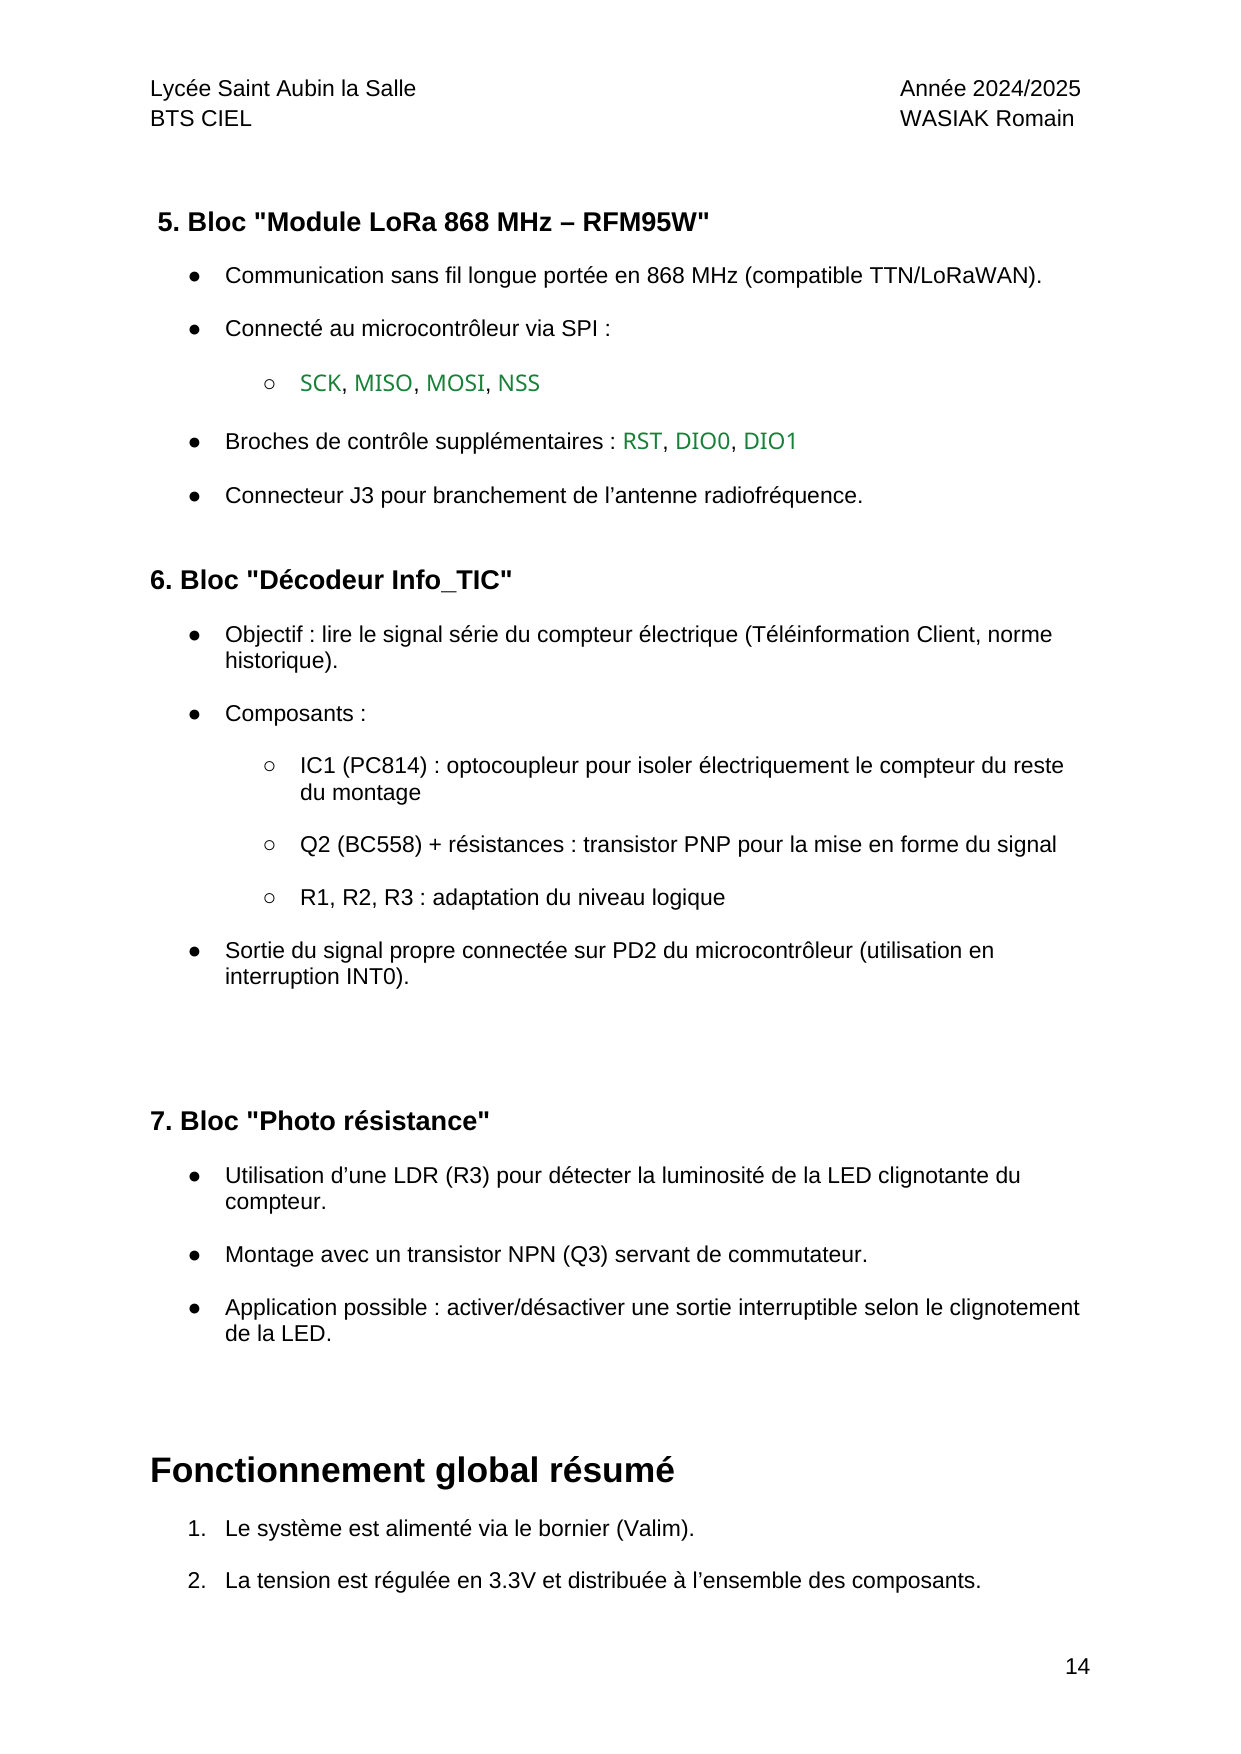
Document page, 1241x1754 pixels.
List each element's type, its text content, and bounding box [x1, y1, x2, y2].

list Connecté au microcontrôleur via SPI : [187, 314, 1090, 367]
list SCK, MISO, MOSI, NSS [262, 367, 1090, 425]
list Broches de contrôle supplémentaires : RST, DIO0, DIO1 [187, 425, 1090, 482]
list Connecteur J3 pour branchement de l’antenne radiofréquence. [187, 482, 1090, 535]
list Composants : [187, 699, 1090, 752]
list Utilisation d’une LDR (R3) pour détecter la luminosité de la LED clignotante du compteur. [187, 1162, 1090, 1241]
subtitle 7. Bloc "Photo résistance" [150, 1105, 1090, 1137]
list Montage avec un transistor NPN (Q3) servant de commutateur. [187, 1241, 1090, 1293]
subtitle 6. Bloc "Décodeur Info_TIC" [150, 564, 1090, 596]
list Objectif : lire le signal série du compteur électrique (Téléinformation Client, norme historique). [187, 621, 1090, 699]
list Le système est alimenté via le bornier (Valim). [187, 1514, 1090, 1567]
list La tension est régulée en 3.3V et distribuée à l’ensemble des composants. [187, 1567, 1090, 1594]
list Sortie du signal propre connectée sur PD2 du microcontrôleur (utilisation en interruption INT0). [187, 937, 1090, 1016]
list Application possible : activer/désactiver une sortie interruptible selon le clignotement de la LED. [187, 1293, 1090, 1372]
text Fonctionnement global résumé [150, 1449, 1090, 1489]
subtitle 5. Bloc "Module LoRa 868 MHz – RFM95W" [150, 206, 1090, 237]
list Communication sans fil longue portée en 868 MHz (compatible TTN/LoRaWAN). [187, 262, 1090, 314]
list R1, R2, R3 : adaptation du niveau logique [262, 884, 1090, 937]
list IC1 (PC814) : optocoupleur pour isoler électriquement le compteur du reste du montage [262, 752, 1090, 831]
list Q2 (BC558) + résistances : transistor PNP pour la mise en forme du signal [262, 831, 1090, 884]
